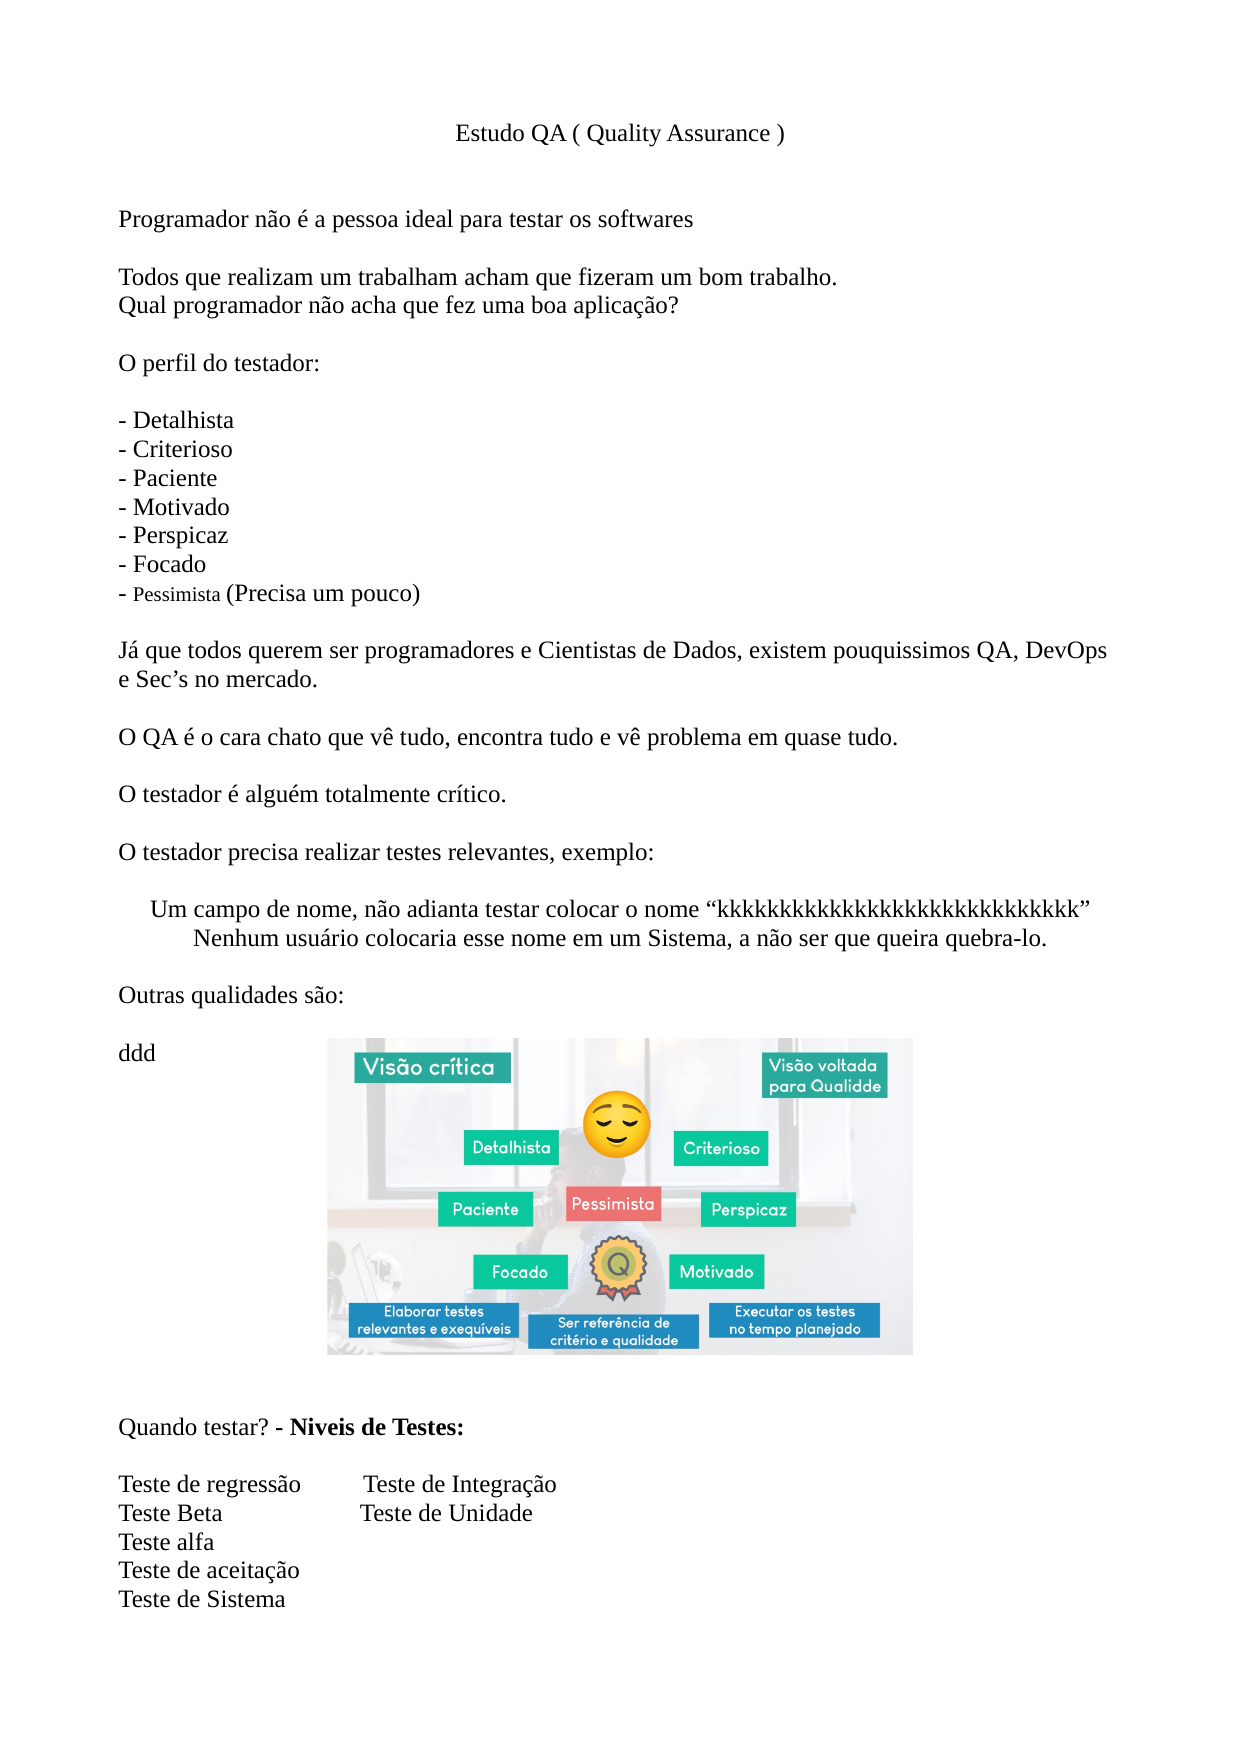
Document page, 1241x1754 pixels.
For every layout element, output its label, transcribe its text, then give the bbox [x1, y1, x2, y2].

text O testador precisa realizar testes relevantes, exemplo: [118, 837, 1122, 866]
text Estudo QA ( Quality Assurance ) [118, 118, 1122, 147]
text Já que todos querem ser programadores e Cientistas de Dados, existem pouquissimos QA, DevOps e Sec’s no mercado. [118, 636, 1122, 693]
text - Perspicaz [118, 521, 1122, 549]
text - Criterioso [118, 434, 1122, 463]
text - Focado [118, 549, 1122, 578]
text O QA é o cara chato que vê tudo, encontra tudo e vê problema em quase tudo. [118, 722, 1122, 751]
text Nenhum usuário colocaria esse nome em um Sistema, a não ser que queira quebra-lo. [118, 923, 1122, 952]
text - Paciente [118, 463, 1122, 492]
text Teste Beta Teste de Unidade [118, 1498, 1122, 1527]
text Teste de aceitação [118, 1556, 1122, 1584]
text ddd [118, 1038, 327, 1067]
text - Pessimista (Precisa um pouco) [118, 578, 1122, 607]
text Outras qualidades são: [118, 981, 1122, 1009]
text Todos que realizam um trabalham acham que fizeram um bom trabalho. [118, 262, 1122, 291]
text Um campo de nome, não adianta testar colocar o nome “kkkkkkkkkkkkkkkkkkkkkkkkkkkkk” [118, 894, 1122, 923]
text Quando testar? - Niveis de Testes: [118, 1412, 1122, 1441]
text [913, 1038, 1122, 1067]
text Qual programador não acha que fez uma boa aplicação? [118, 291, 1122, 319]
text - Motivado [118, 492, 1122, 521]
text O testador é alguém totalmente crítico. [118, 779, 1122, 808]
text Teste de regressão Teste de Integração [118, 1469, 1122, 1498]
text Teste alfa [118, 1527, 1122, 1556]
text Teste de Sistema [118, 1584, 1122, 1613]
text Programador não é a pessoa ideal para testar os softwares [118, 204, 1122, 233]
text - Detalhista [118, 406, 1122, 434]
picture [327, 1038, 913, 1355]
text O perfil do testador: [118, 348, 1122, 377]
